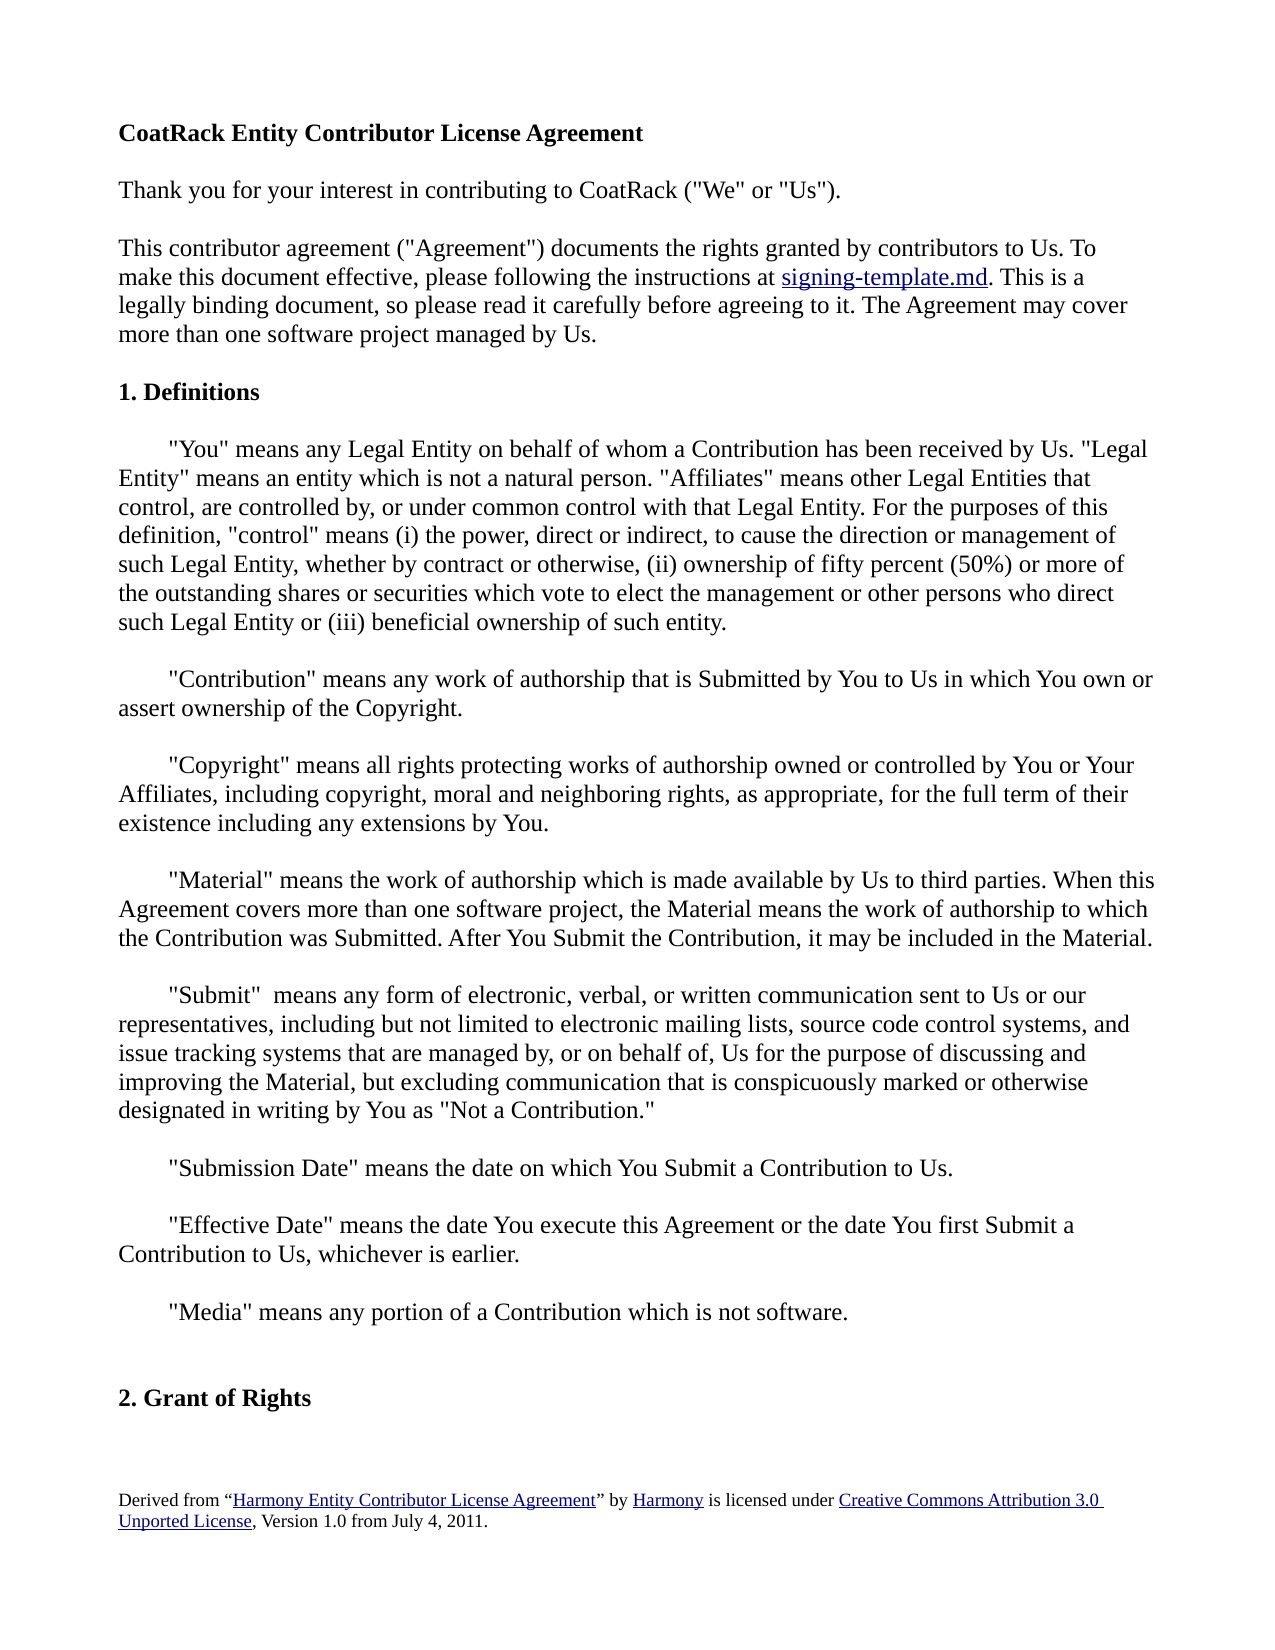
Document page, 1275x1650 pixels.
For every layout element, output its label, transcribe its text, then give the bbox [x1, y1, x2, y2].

text 2. Grant of Rights [118, 1383, 1157, 1412]
text "Media" means any portion of a Contribution which is not software. [118, 1297, 1157, 1326]
text CoatRack Entity Contributor License Agreement [118, 118, 1157, 147]
text 1. Definitions [118, 377, 1157, 406]
text "Material" means the work of authorship which is made available by Us to third parties. When this Agreement covers more than one software project, the Material means the work of authorship to which the Contribution was Submitted. After You Submit the Contribution, it may be included in the Material. [118, 866, 1157, 952]
text "You" means any Legal Entity on behalf of whom a Contribution has been received by Us. "Legal Entity" means an entity which is not a natural person. "Affiliates" means other Legal Entities that control, are controlled by, or under common control with that Legal Entity. For the purposes of this definition, "control" means (i) the power, direct or indirect, to cause the direction or management of such Legal Entity, whether by contract or otherwise, (ii) ownership of fifty percent (50%) or more of the outstanding shares or securities which vote to elect the management or other persons who direct such Legal Entity or (iii) beneficial ownership of such entity. [118, 434, 1157, 636]
text This contributor agreement ("Agreement") documents the rights granted by contributors to Us. To make this document effective, please following the instructions at signing-template.md. This is a legally binding document, so please read it carefully before agreeing to it. The Agreement may cover more than one software project managed by Us. [118, 233, 1157, 348]
text "Effective Date" means the date You execute this Agreement or the date You first Submit a Contribution to Us, whichever is earlier. [118, 1211, 1157, 1268]
text "Submit" means any form of electronic, verbal, or written communication sent to Us or our representatives, including but not limited to electronic mailing lists, source code control systems, and issue tracking systems that are managed by, or on behalf of, Us for the purpose of discussing and improving the Material, but excluding communication that is conspicuously marked or otherwise designated in writing by You as "Not a Contribution." [118, 981, 1157, 1124]
text "Copyright" means all rights protecting works of authorship owned or controlled by You or Your Affiliates, including copyright, moral and neighboring rights, as appropriate, for the full term of their existence including any extensions by You. [118, 751, 1157, 837]
text "Submission Date" means the date on which You Submit a Contribution to Us. [118, 1153, 1157, 1182]
text Thank you for your interest in contributing to CoatRack ("We" or "Us"). [118, 176, 1157, 204]
text "Contribution" means any work of authorship that is Submitted by You to Us in which You own or assert ownership of the Copyright. [118, 664, 1157, 722]
